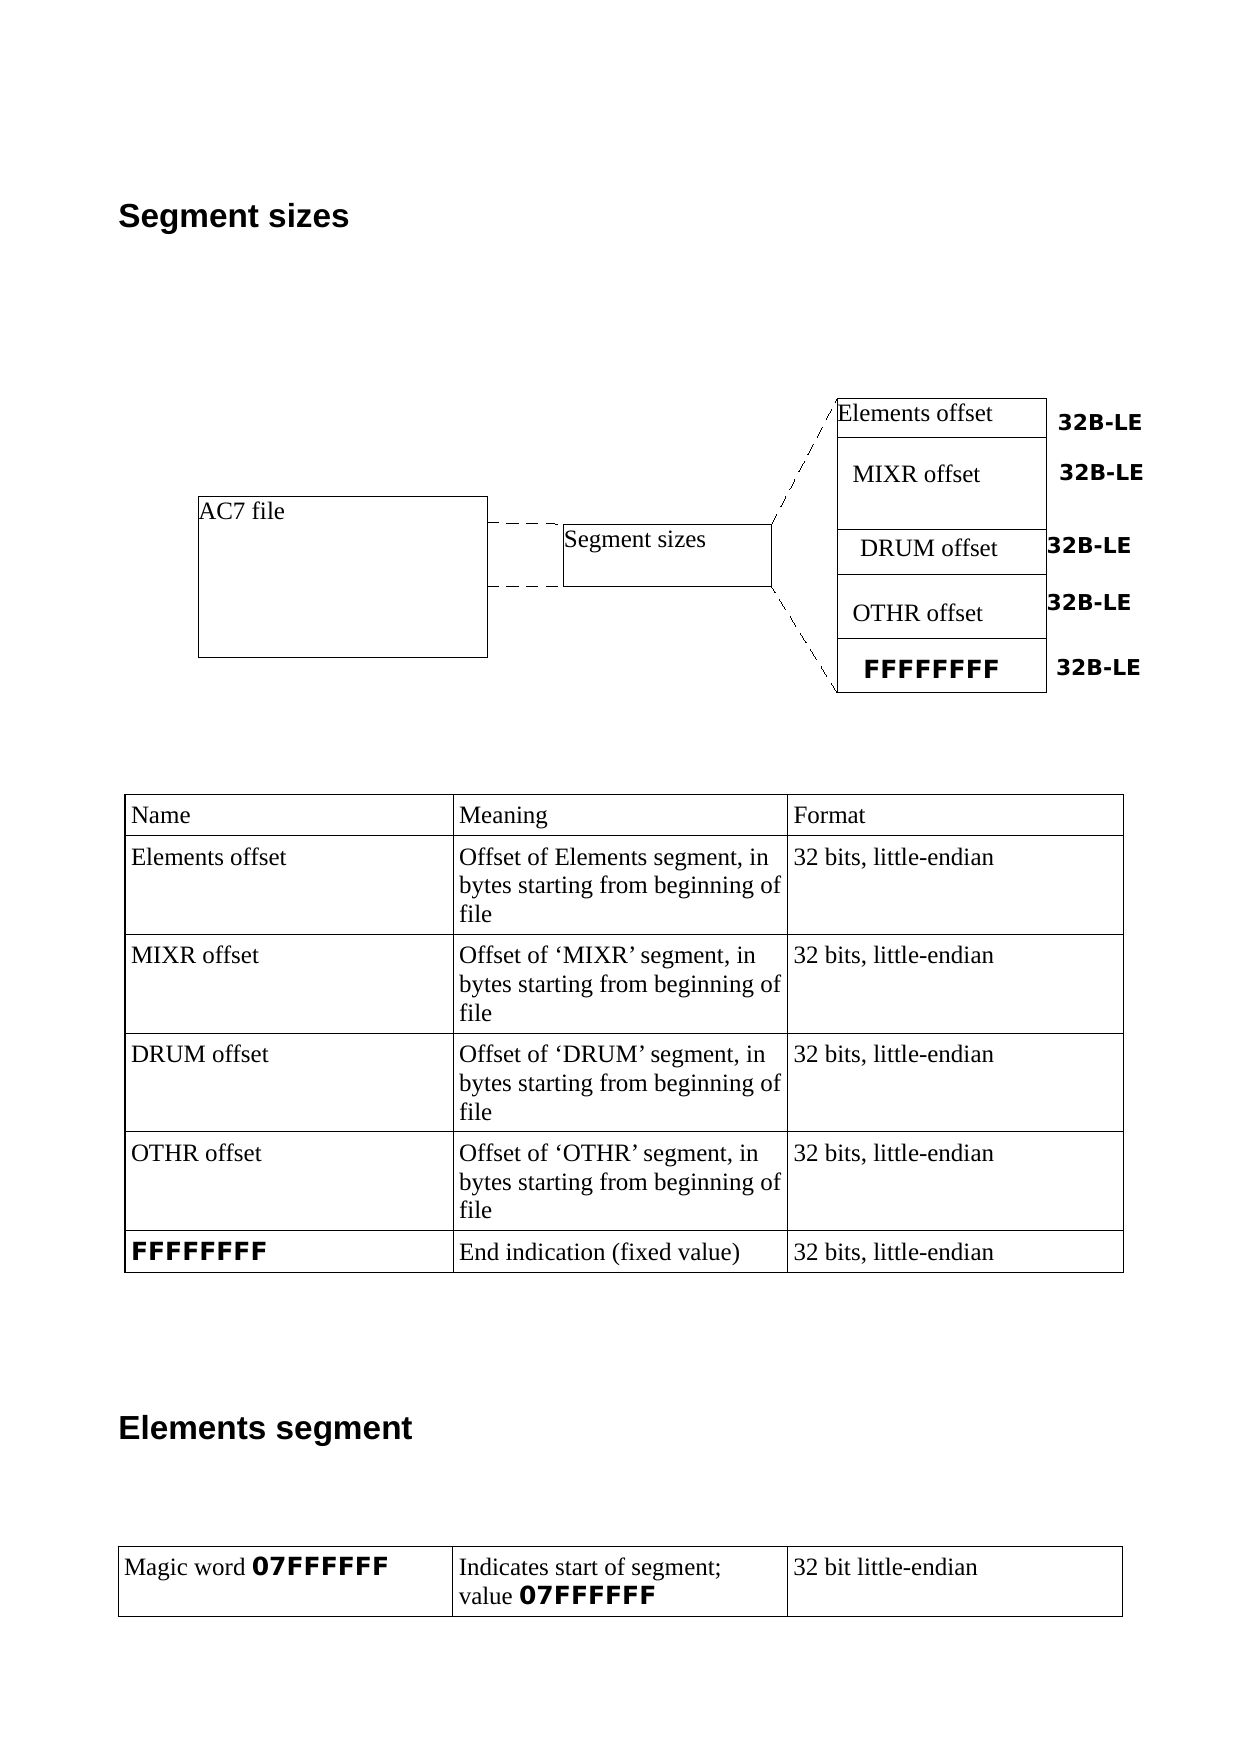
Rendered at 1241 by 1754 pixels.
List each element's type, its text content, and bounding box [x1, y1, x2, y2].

table_header Name [126, 795, 453, 835]
subtitle Segment sizes [118, 196, 1122, 235]
table_cell Elements offset [126, 836, 453, 934]
table_cell 32 bits, little-endian [788, 1231, 1123, 1272]
subtitle Elements segment [118, 1408, 1122, 1447]
table_cell 32 bits, little-endian [788, 935, 1123, 1032]
table_header Magic word 07FFFFFF [119, 1547, 452, 1616]
table_cell Offset of ‘MIXR’ segment, in bytes starting from beginning of file [454, 935, 787, 1032]
table_header Format [788, 795, 1123, 835]
table_header Indicates start of segment; value 07FFFFFF [453, 1547, 787, 1616]
table_cell FFFFFFFF [126, 1231, 453, 1272]
table_cell 32 bits, little-endian [788, 1132, 1123, 1230]
table_header Meaning [454, 795, 787, 835]
table_cell DRUM offset [126, 1034, 453, 1131]
table_cell Offset of ‘OTHR’ segment, in bytes starting from beginning of file [454, 1132, 787, 1230]
table_header 32 bit little-endian [788, 1547, 1122, 1616]
table_cell 32 bits, little-endian [788, 1034, 1123, 1131]
table_cell OTHR offset [126, 1132, 453, 1230]
table_cell Offset of Elements segment, in bytes starting from beginning of file [454, 836, 787, 934]
table_cell MIXR offset [126, 935, 453, 1032]
table_cell End indication (fixed value) [454, 1231, 787, 1272]
table_cell 32 bits, little-endian [788, 836, 1123, 934]
table_cell Offset of ‘DRUM’ segment, in bytes starting from beginning of file [454, 1034, 787, 1131]
